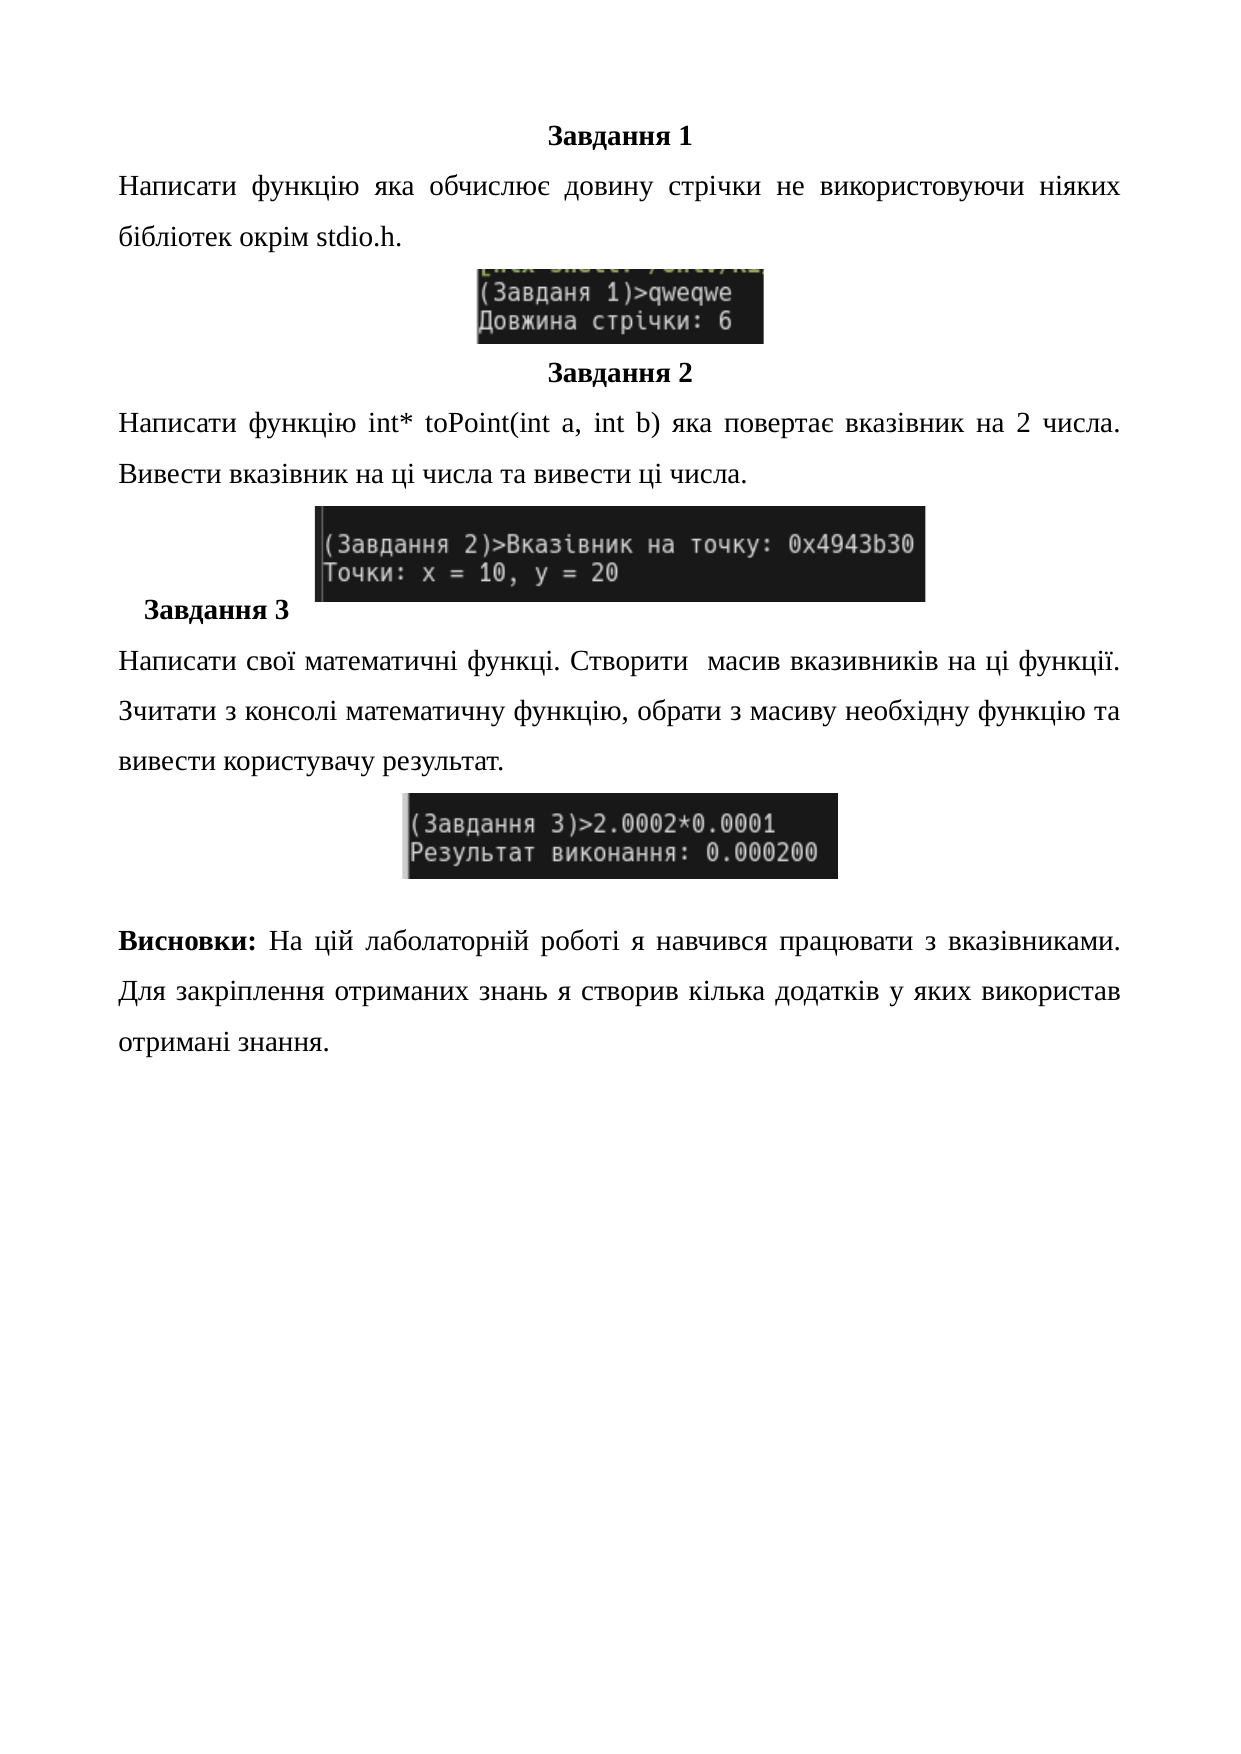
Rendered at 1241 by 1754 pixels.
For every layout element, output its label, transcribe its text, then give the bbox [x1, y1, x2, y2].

picture [314, 506, 926, 602]
text Завдання 1 [118, 118, 1122, 152]
picture [476, 269, 764, 344]
text Написати свої математичні функці. Створити масив вказивників на ці функції. Зчитати з консолі математичну функцію, обрати з масиву необхідну функцію та вивести користувачу результат. [118, 643, 1122, 777]
text Написати функцію int* toPoint(int a, int b) яка повертає вказівник на 2 числа. Вивести вказівник на ці числа та вивести ці числа. [118, 406, 1122, 489]
text Написати функцію яка обчислює довину стрічки не використовуючи ніяких бібліотек окрім stdio.h. [118, 168, 1122, 252]
text Висновки: На цій лаболаторній роботі я навчився працювати з вказівниками. Для закріплення отриманих знань я створив кілька додатків у яких використав отримані знання. [118, 923, 1122, 1057]
picture [402, 793, 838, 879]
text Завдання 2 [118, 355, 1122, 389]
text Завдання 3 [118, 592, 1122, 626]
